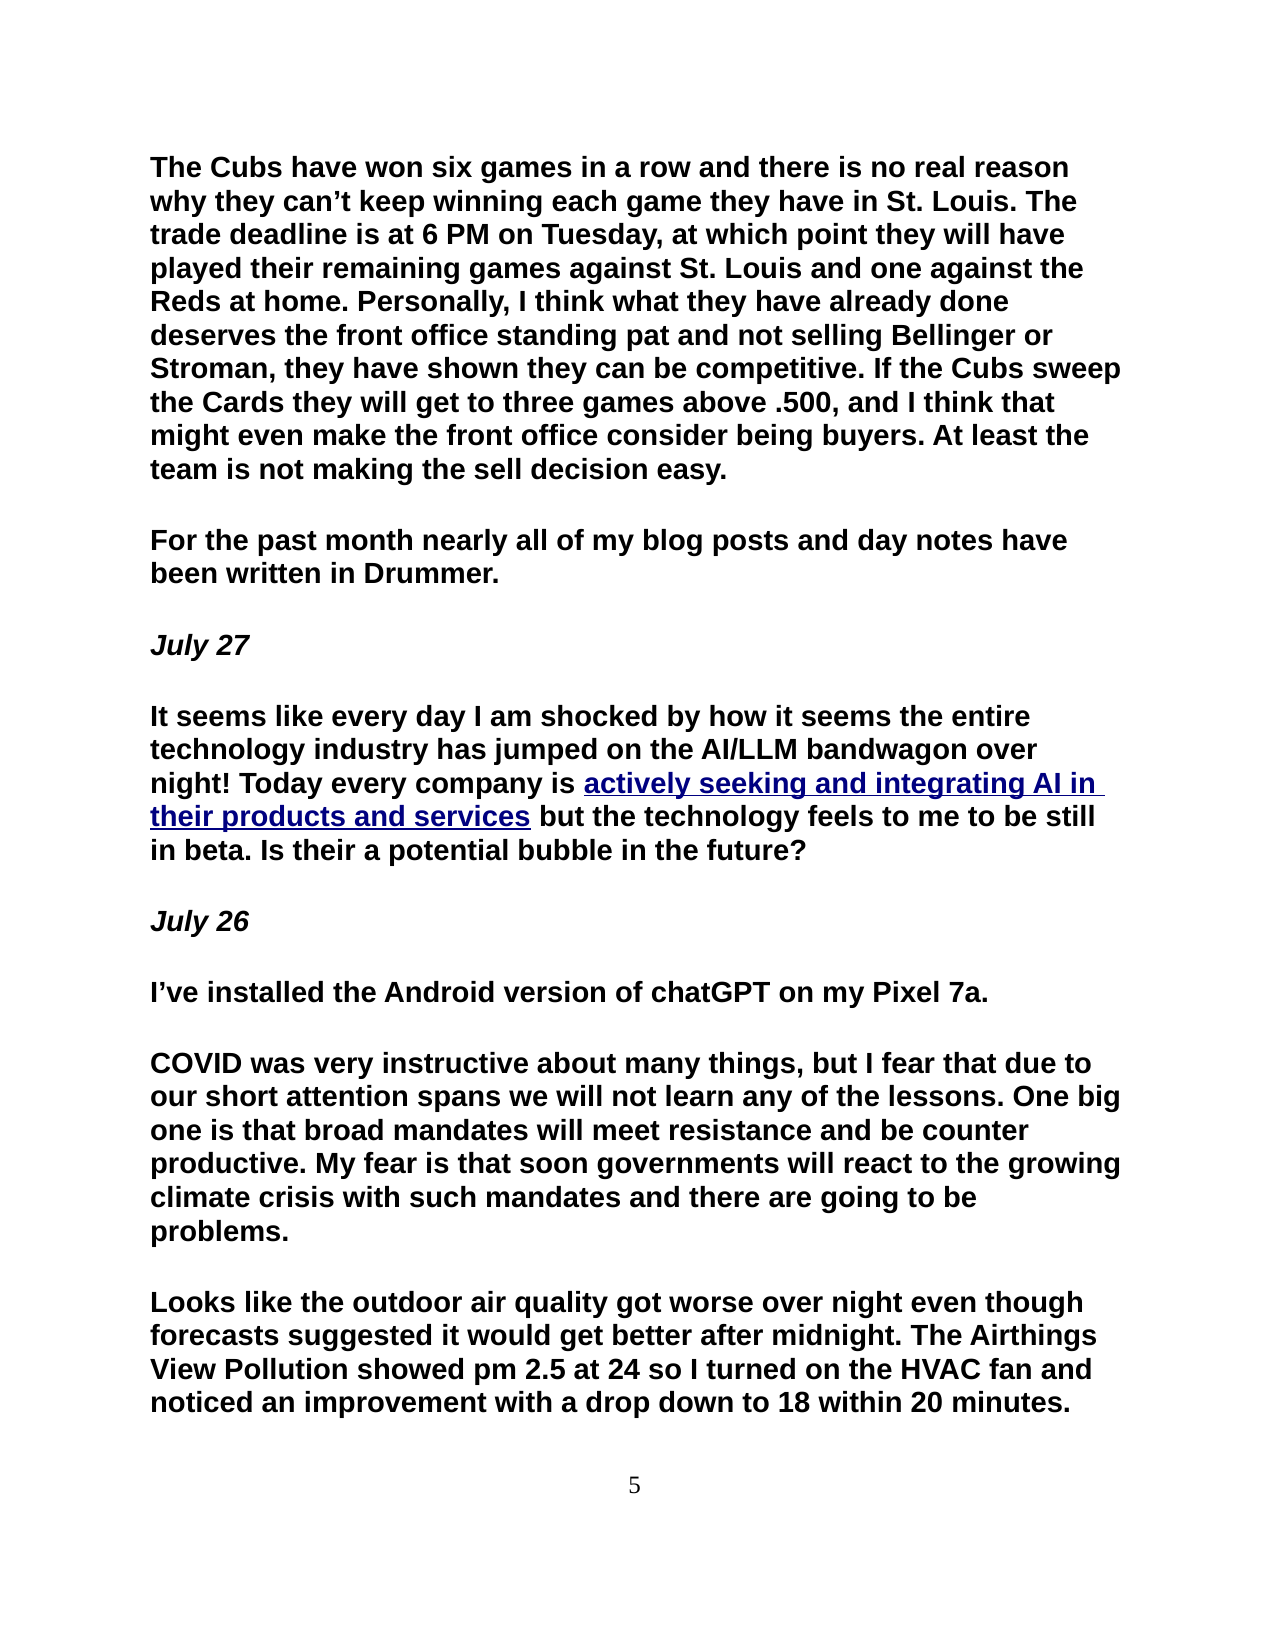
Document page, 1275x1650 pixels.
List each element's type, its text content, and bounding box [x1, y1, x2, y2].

subtitle For the past month nearly all of my blog posts and day notes have been written in Drummer. [150, 523, 1125, 590]
subtitle It seems like every day I am shocked by how it seems the entire technology industry has jumped on the AI/LLM bandwagon over night! Today every company is actively seeking and integrating AI in their products and services but the technology feels to me to be still in beta. Is their a potential bubble in the future? [150, 698, 1125, 866]
subtitle Looks like the outdoor air quality got worse over night even though forecasts suggested it would get better after midnight. The Airthings View Pollution showed pm 2.5 at 24 so I turned on the HVAC fan and noticed an improvement with a drop down to 18 within 20 minutes. [150, 1284, 1125, 1419]
subtitle COVID was very instructive about many things, but I fear that due to our short attention spans we will not learn any of the lessons. One big one is that broad mandates will meet resistance and be counter productive. My fear is that soon governments will react to the growing climate crisis with such mandates and there are going to be problems. [150, 1046, 1125, 1247]
subtitle The Cubs have won six games in a row and there is no real reason why they can’t keep winning each game they have in St. Louis. The trade deadline is at 6 PM on Tuesday, at which point they will have played their remaining games against St. Louis and one against the Reds at home. Personally, I think what they have already done deserves the front office standing pat and not selling Bellinger or Stroman, they have shown they can be competitive. If the Cubs sweep the Cards they will get to three games above .500, and I think that might even make the front office consider being buyers. At least the team is not making the sell decision easy. [150, 150, 1125, 485]
subtitle I’ve installed the Android version of chatGPT on my Pixel 7a. [150, 975, 1125, 1008]
subtitle July 26 [150, 904, 1125, 937]
subtitle July 27 [150, 627, 1125, 661]
